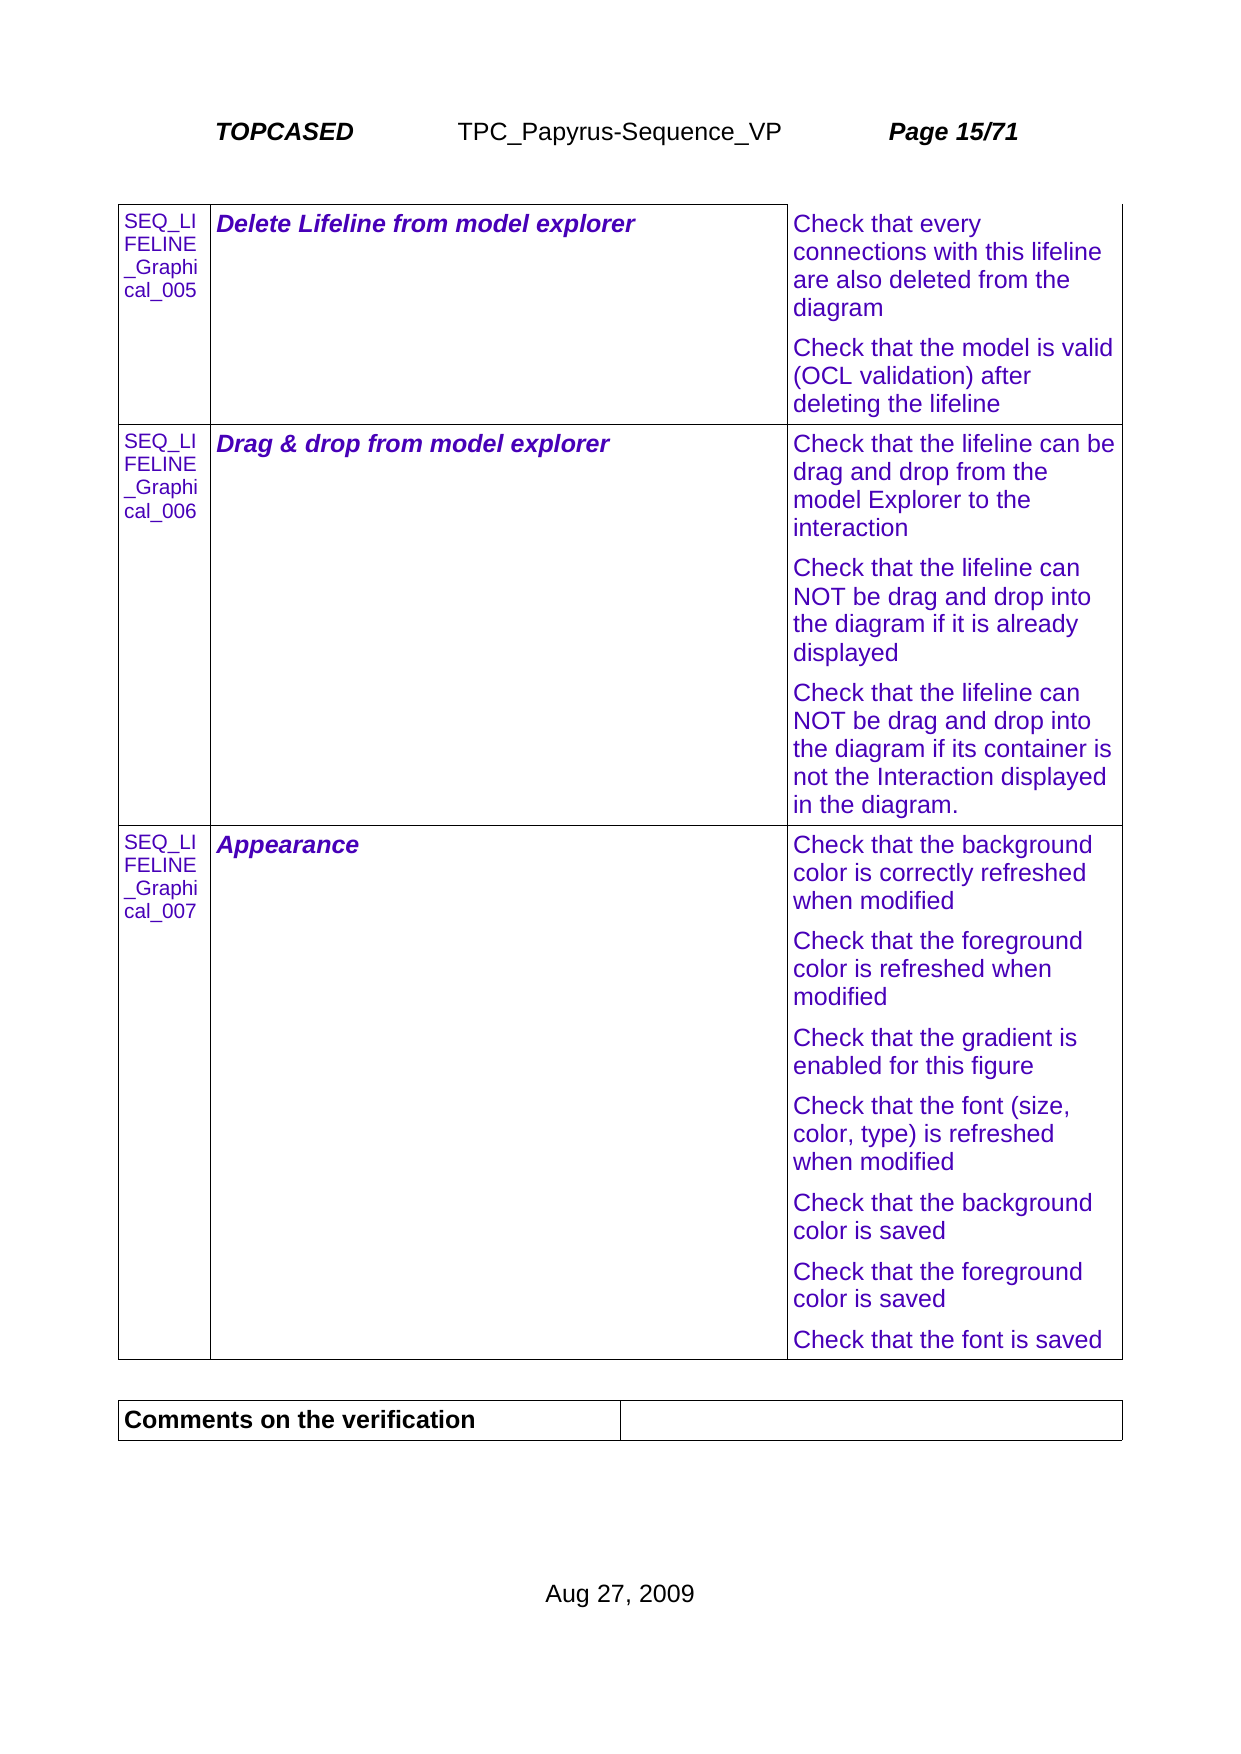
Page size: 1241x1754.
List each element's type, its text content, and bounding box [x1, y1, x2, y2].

table_header Comments on the verification [119, 1401, 620, 1440]
table_cell Drag & drop from model explorer [211, 425, 787, 825]
table_cell Delete Lifeline from model explorer [211, 205, 787, 424]
table_cell SEQ_LIFELINE_Graphical_007 [119, 826, 210, 1359]
table_cell SEQ_LIFELINE_Graphical_005 [119, 205, 210, 424]
table_cell Check that the lifeline can be drag and drop from the model Explorer to the interaction Check that the lifeline can NOT be drag and drop into the diagram if it is already displayed Check that the lifeline can NOT be drag and drop into the diagram if its container is not the Interaction displayed in the diagram. [788, 425, 1122, 825]
table_header [621, 1401, 1122, 1440]
table_cell Check that the background color is correctly refreshed when modified Check that the foreground color is refreshed when modified Check that the gradient is enabled for this figure Check that the font (size, color, type) is refreshed when modified Check that the background color is saved Check that the foreground color is saved Check that the font is saved [788, 826, 1122, 1359]
table_cell Appearance [211, 826, 787, 1359]
table_cell SEQ_LIFELINE_Graphical_006 [119, 425, 210, 825]
table_cell Check that every connections with this lifeline are also deleted from the diagram Check that the model is valid (OCL validation) after deleting the lifeline [788, 204, 1122, 424]
